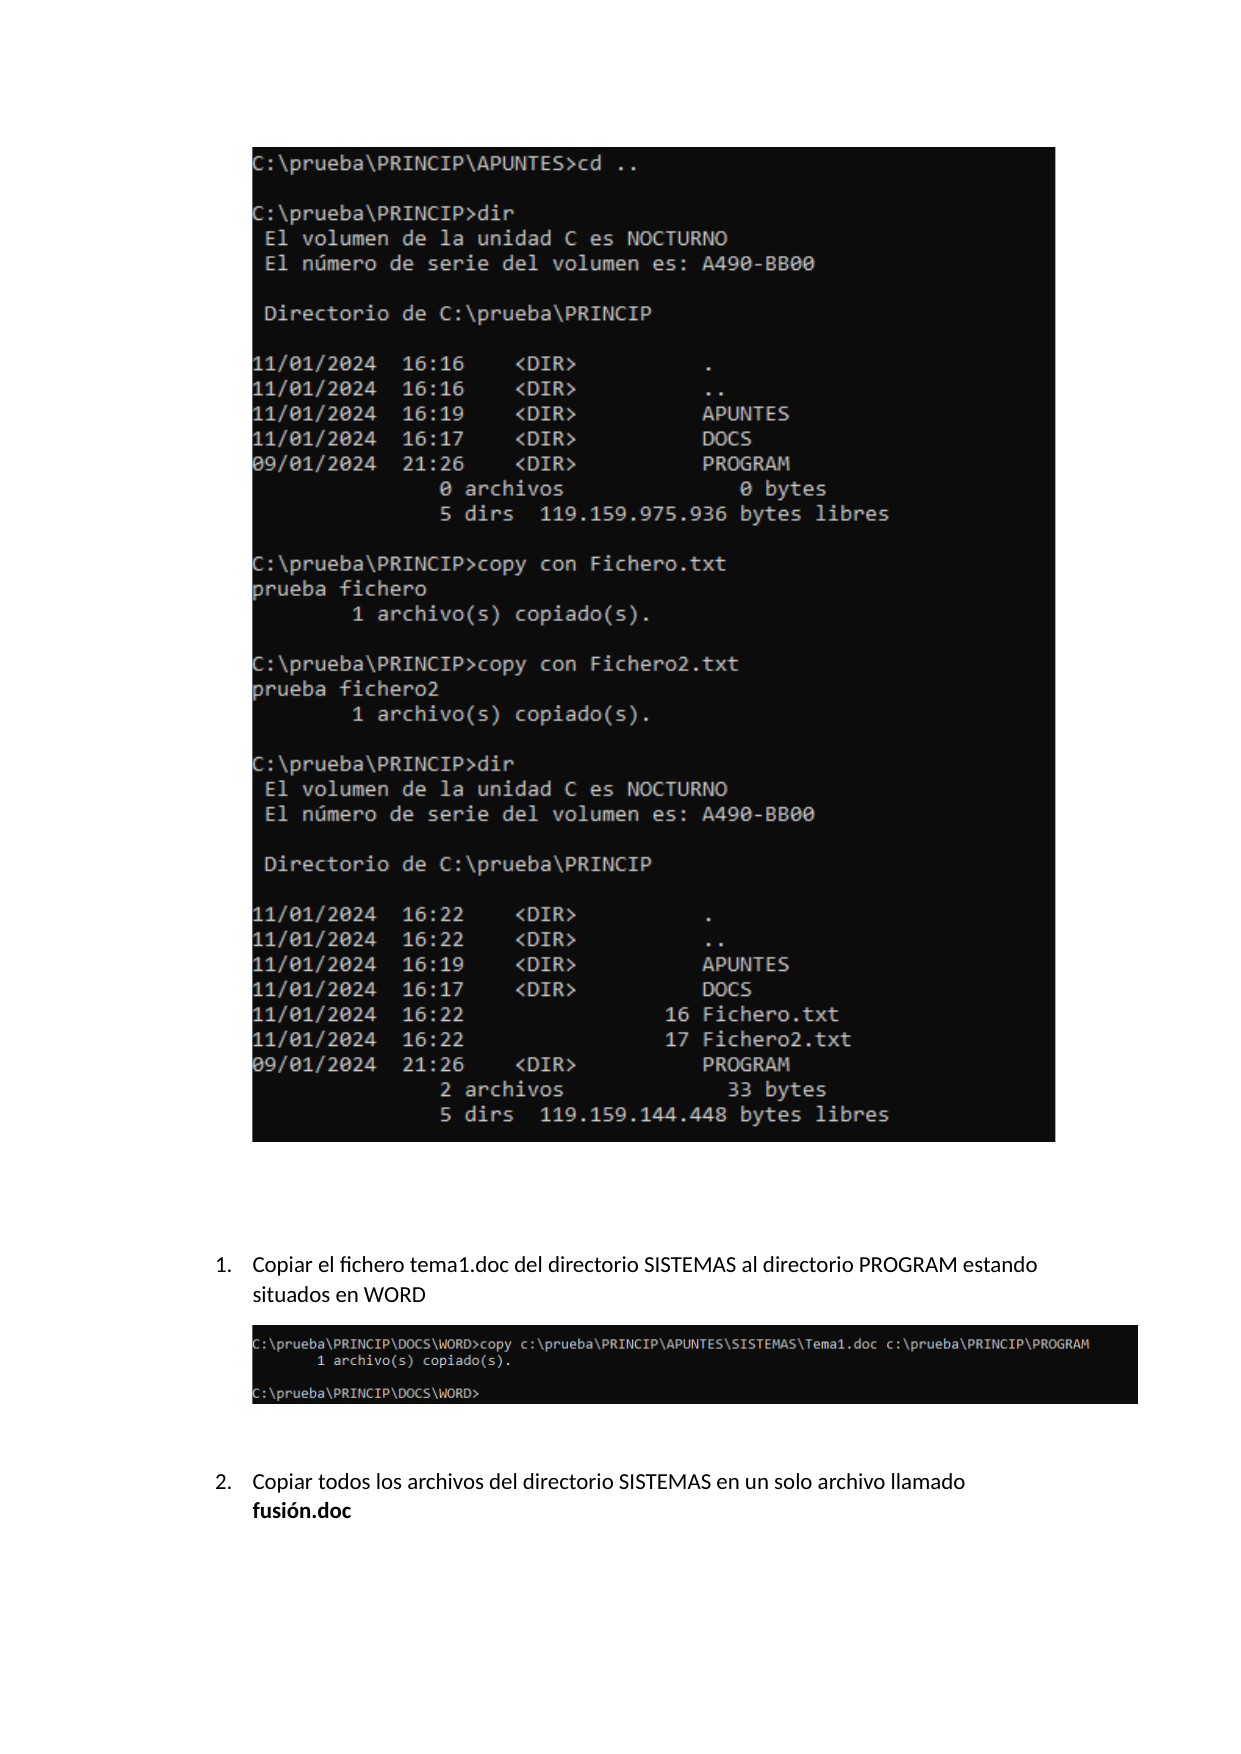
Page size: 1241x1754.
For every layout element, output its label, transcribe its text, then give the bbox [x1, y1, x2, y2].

list Copiar el fichero tema1.doc del directorio SISTEMAS al directorio PROGRAM estando situados en WORD [215, 1251, 1063, 1308]
list Copiar todos los archivos del directorio SISTEMAS en un solo archivo llamado fusión.doc [215, 1467, 1063, 1524]
